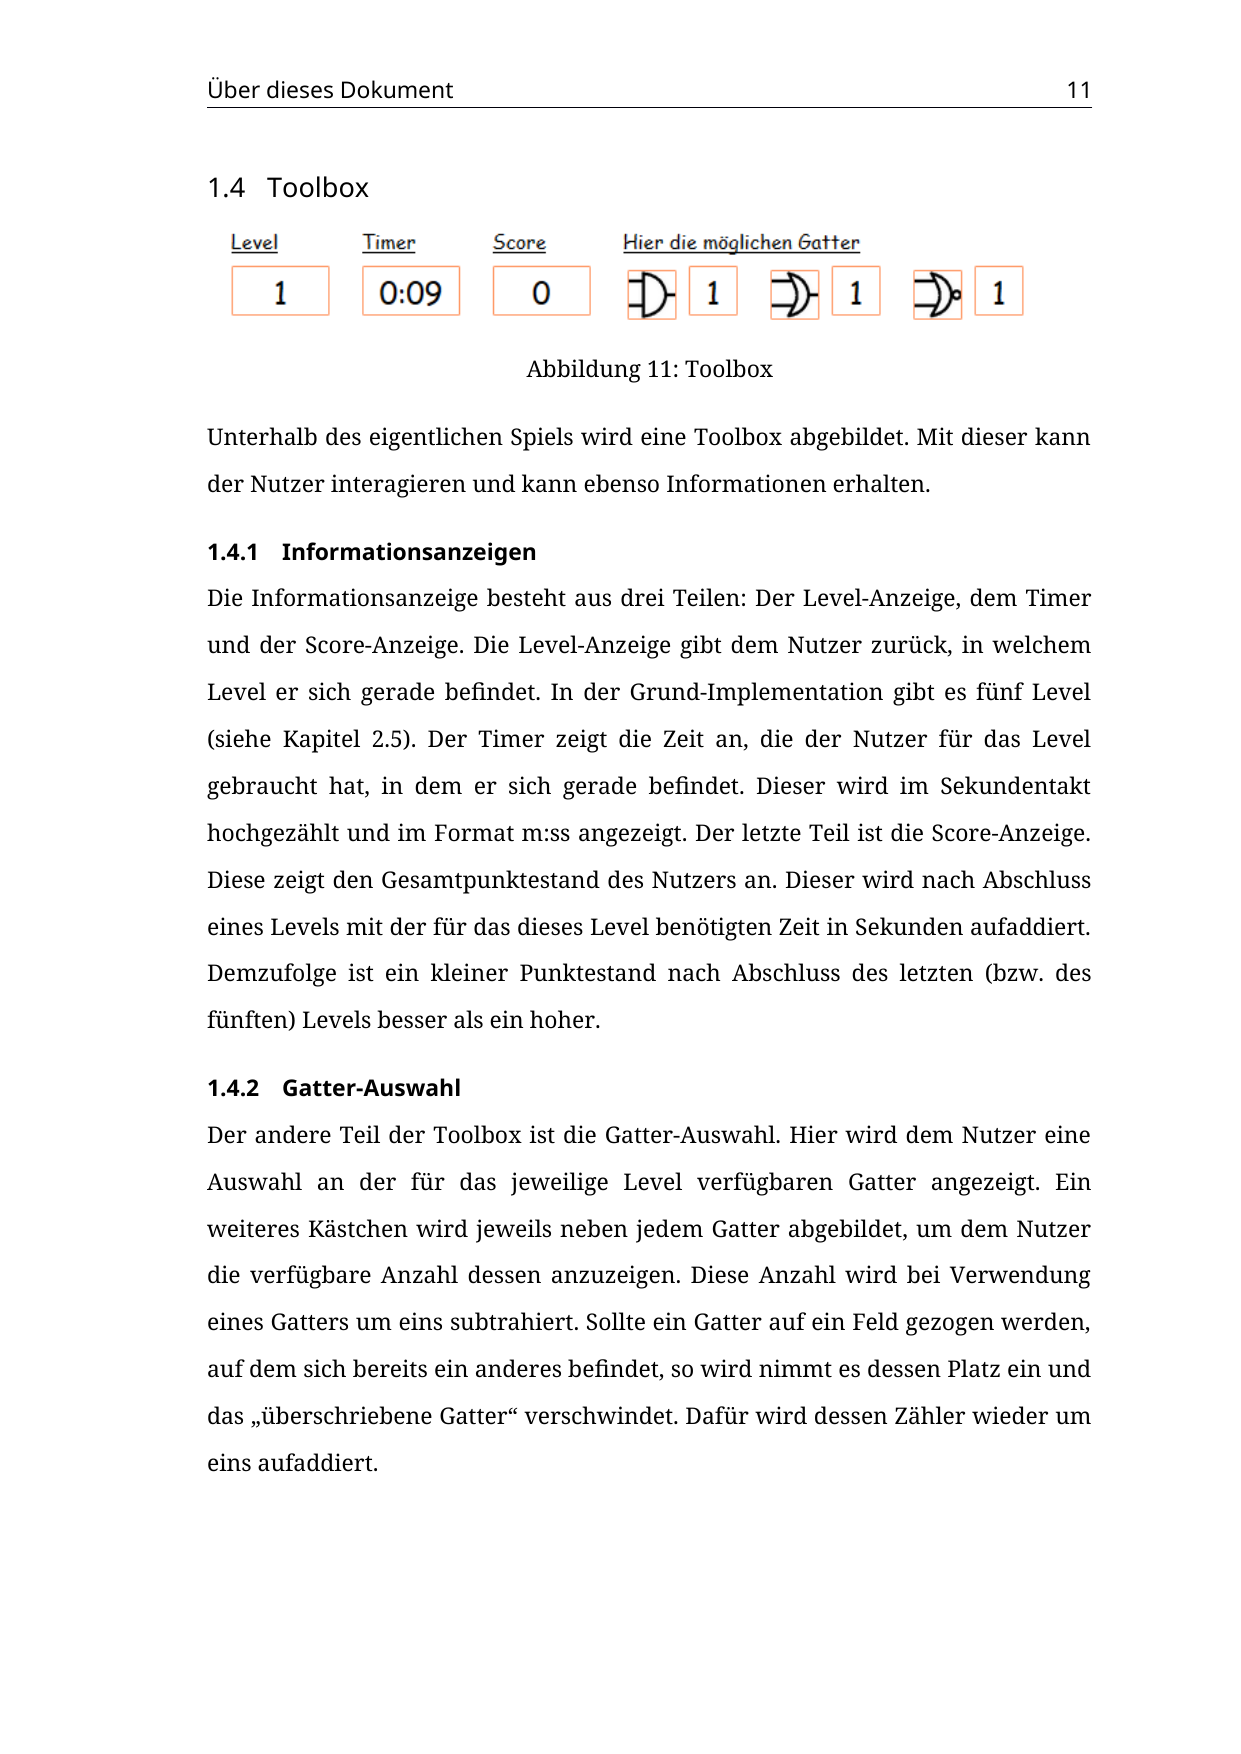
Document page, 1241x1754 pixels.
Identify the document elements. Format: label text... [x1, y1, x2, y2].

picture [210, 223, 1089, 338]
text Abbildung 11: Toolbox [210, 338, 1089, 384]
text Unterhalb des eigentlichen Spiels wird eine Toolbox abgebildet. Mit dieser kann der Nutzer interagieren und kann ebenso Informationen erhalten. [207, 224, 1092, 499]
subtitle Toolbox [207, 168, 1092, 205]
subtitle Informationsanzeigen [207, 536, 1092, 567]
text Der andere Teil der Toolbox ist die Gatter-Auswahl. Hier wird dem Nutzer eine Auswahl an der für das jeweilige Level verfügbaren Gatter angezeigt. Ein weiteres Kästchen wird jeweils neben jedem Gatter abgebildet, um dem Nutzer die verfügbare Anzahl dessen anzuzeigen. Diese Anzahl wird bei Verwendung eines Gatters um eins subtrahiert. Sollte ein Gatter auf ein Feld gezogen werden, auf dem sich bereits ein anderes befindet, so wird nimmt es dessen Platz ein und das „überschriebene Gatter“ verschwindet. Dafür wird dessen Zähler wieder um eins aufaddiert. [207, 1119, 1092, 1478]
text Die Informationsanzeige besteht aus drei Teilen: Der Level-Anzeige, dem Timer und der Score-Anzeige. Die Level-Anzeige gibt dem Nutzer zurück, in welchem Level er sich gerade befindet. In der Grund-Implementation gibt es fünf Level (siehe Kapitel 2.5). Der Timer zeigt die Zeit an, die der Nutzer für das Level gebraucht hat, in dem er sich gerade befindet. Dieser wird im Sekundentakt hochgezählt und im Format m:ss angezeigt. Der letzte Teil ist die Score-Anzeige. Diese zeigt den Gesamtpunktestand des Nutzers an. Dieser wird nach Abschluss eines Levels mit der für das dieses Level benötigten Zeit in Sekunden aufaddiert. Demzufolge ist ein kleiner Punktestand nach Abschluss des letzten (bzw. des fünften) Levels besser als ein hoher. [207, 582, 1092, 1036]
subtitle Gatter-Auswahl [207, 1072, 1092, 1103]
